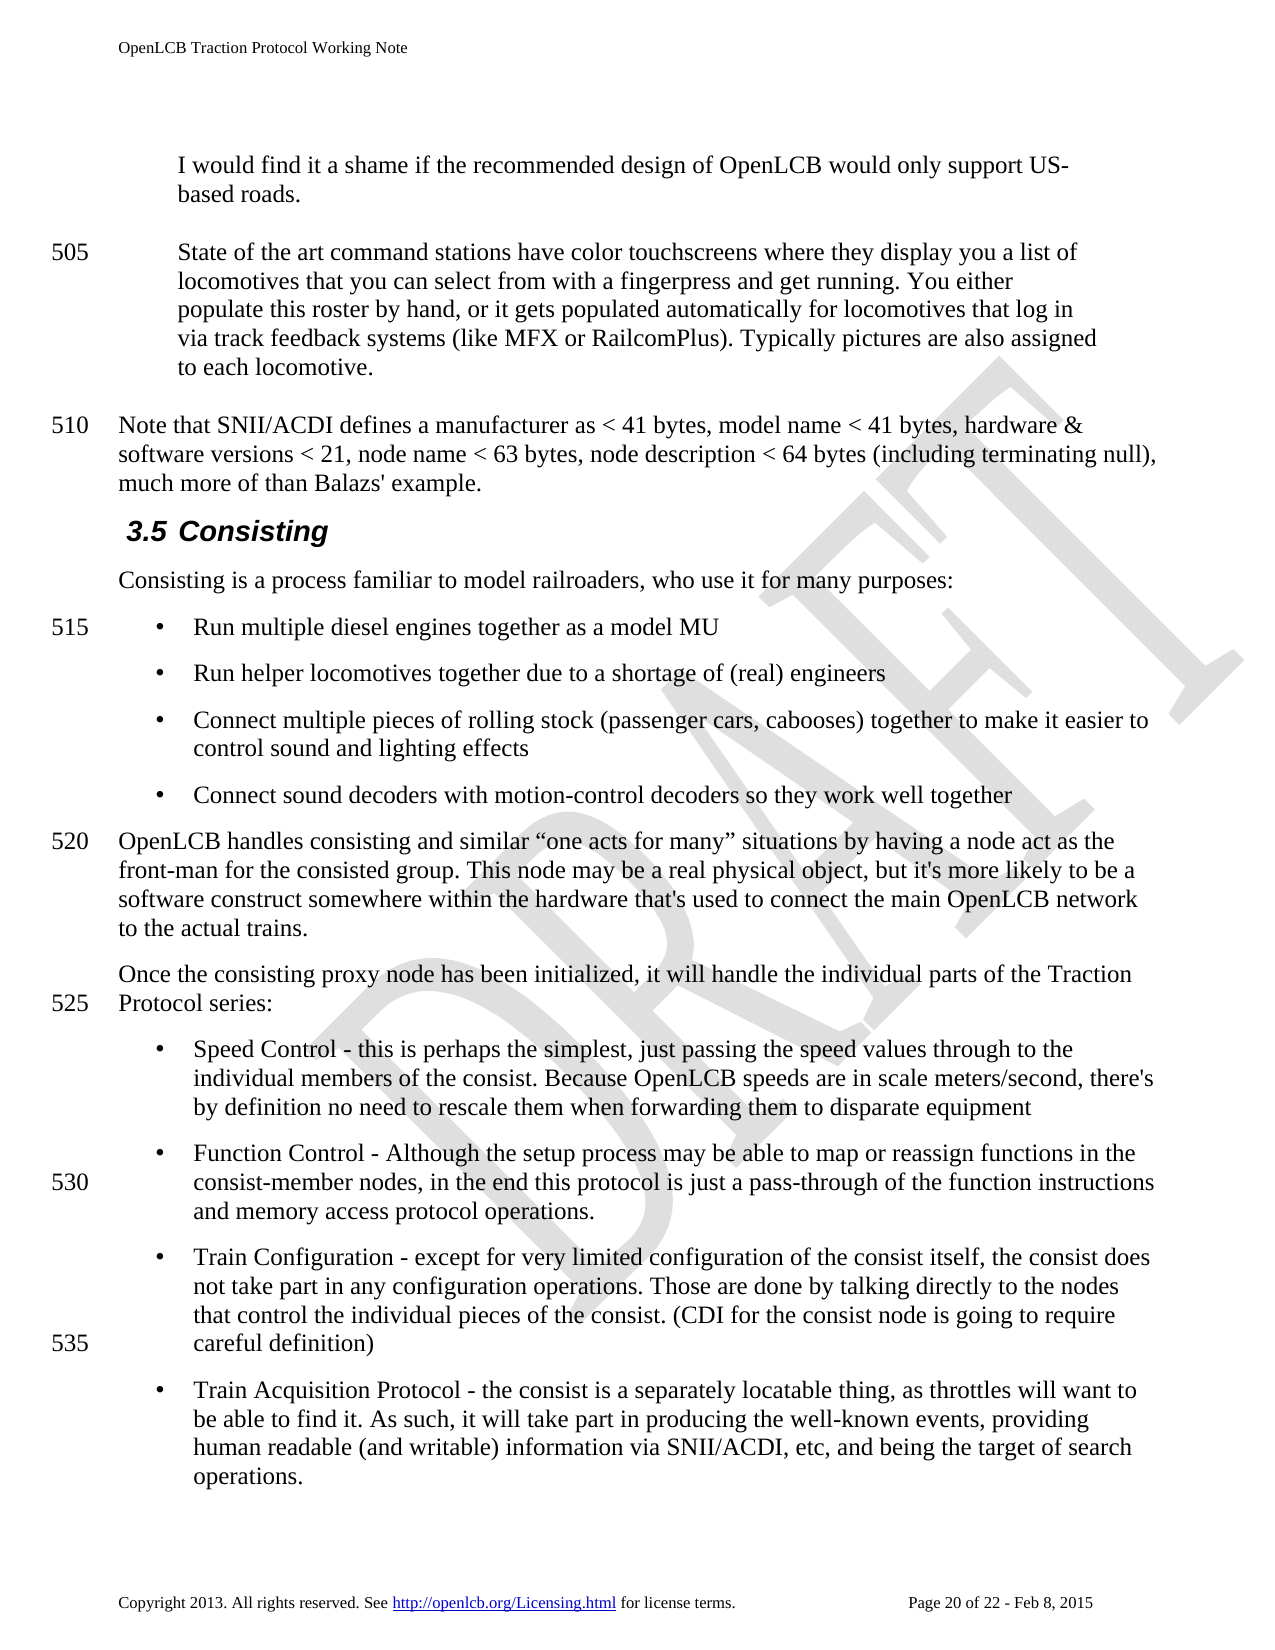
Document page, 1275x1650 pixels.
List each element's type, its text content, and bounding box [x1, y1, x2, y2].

list [852, 612, 963, 641]
list Train Configuration - except for very limited configuration of the consist itself, the consist does not take part in any configuration operations. Those are done by talking directly to the nodes that control the individual pieces of the consist. (CDI for the consist node is going to require careful definition) [156, 1242, 1157, 1357]
list Run multiple diesel engines together as a model MU [156, 612, 838, 641]
text Note that SNII/ACDI defines a manufacturer as < 41 bytes, model name < 41 bytes, hardware & software versions < 21, node name < 63 bytes, node description < 64 bytes (including terminating null), much more of than Balazs' example. [118, 410, 943, 496]
list Speed Control - this is perhaps the simplest, just passing the speed values through to the individual members of the consist. Because OpenLCB speeds are in scale meters/second, there's by definition no need to rescale them when forwarding them to disparate equipment [677, 1034, 1157, 1121]
list [1000, 658, 1157, 687]
list Connect sound decoders with motion-control decoders so they work well together [845, 780, 1006, 809]
list Speed Control - this is perhaps the simplest, just passing the speed values through to the individual members of the consist. Because OpenLCB speeds are in scale meters/second, there's by definition no need to rescale them when forwarding them to disparate equipment [156, 1034, 411, 1121]
text Once the consisting proxy node has been initialized, it will handle the individual parts of the Traction Protocol series: [867, 959, 1157, 1017]
list Speed Control - this is perhaps the simplest, just passing the speed values through to the individual members of the consist. Because OpenLCB speeds are in scale meters/second, there's by definition no need to rescale them when forwarding them to disparate equipment [367, 1034, 606, 1121]
text Once the consisting proxy node has been initialized, it will handle the individual parts of the Traction Protocol series: [693, 959, 872, 1017]
subtitle [888, 514, 1046, 548]
text Once the consisting proxy node has been initialized, it will handle the individual parts of the Traction Protocol series: [452, 959, 617, 1017]
text Once the consisting proxy node has been initialized, it will handle the individual parts of the Traction Protocol series: [654, 986, 738, 1017]
list Speed Control - this is perhaps the simplest, just passing the speed values through to the individual members of the consist. Because OpenLCB speeds are in scale meters/second, there's by definition no need to rescale them when forwarding them to disparate equipment [571, 1034, 721, 1121]
text OpenLCB handles consisting and similar “one acts for many” situations by having a node act as the front-man for the consisted group. This node may be a real physical object, but it's more likely to be a software construct somewhere within the hardware that's used to connect the main OpenLCB network to the actual trains. [118, 826, 541, 941]
subtitle Consisting [118, 514, 839, 548]
text OpenLCB handles consisting and similar “one acts for many” situations by having a node act as the front-man for the consisted group. This node may be a real physical object, but it's more likely to be a software construct somewhere within the hardware that's used to connect the main OpenLCB network to the actual trains. [521, 842, 666, 941]
list Connect sound decoders with motion-control decoders so they work well together [1020, 780, 1157, 809]
text OpenLCB handles consisting and similar “one acts for many” situations by having a node act as the front-man for the consisted group. This node may be a real physical object, but it's more likely to be a software construct somewhere within the hardware that's used to connect the main OpenLCB network to the actual trains. [612, 826, 833, 941]
subtitle [845, 524, 903, 548]
text I would find it a shame if the recommended design of OpenLCB would only support US-based roads. [177, 150, 1098, 207]
list Connect multiple pieces of rolling stock (passenger cars, cabooses) together to make it easier to control sound and lighting effects [735, 705, 959, 762]
list Connect sound decoders with motion-control decoders so they work well together [156, 780, 742, 809]
list Function Control - Although the setup process may be able to map or reassign functions in the consist-member nodes, in the end this protocol is just a pass-through of the function instructions and memory access protocol operations. [156, 1138, 499, 1224]
subtitle [1055, 514, 1157, 548]
list Train Acquisition Protocol - the consist is a separately locatable thing, as throttles will want to be able to find it. As such, it will take part in producing the well-known events, providing human readable (and writable) information via SNII/ACDI, etc, and being the target of search operations. [156, 1375, 1157, 1490]
text Consisting is a process familiar to model railroaders, who use it for many purposes: [816, 565, 1092, 594]
list Run helper locomotives together due to a shortage of (real) engineers [156, 658, 884, 687]
text Note that SNII/ACDI defines a manufacturer as < 41 bytes, model name < 41 bytes, hardware & software versions < 21, node name < 63 bytes, node description < 64 bytes (including terminating null), much more of than Balazs' example. [971, 410, 1157, 496]
text Consisting is a process familiar to model railroaders, who use it for many purposes: [118, 565, 788, 594]
text OpenLCB handles consisting and similar “one acts for many” situations by having a node act as the front-man for the consisted group. This node may be a real physical object, but it's more likely to be a software construct somewhere within the hardware that's used to connect the main OpenLCB network to the actual trains. [821, 826, 1157, 941]
list Function Control - Although the setup process may be able to map or reassign functions in the consist-member nodes, in the end this protocol is just a pass-through of the function instructions and memory access protocol operations. [471, 1138, 645, 1224]
list [954, 612, 1139, 641]
text Once the consisting proxy node has been initialized, it will handle the individual parts of the Traction Protocol series: [118, 959, 413, 1017]
list Connect multiple pieces of rolling stock (passenger cars, cabooses) together to make it easier to control sound and lighting effects [949, 705, 1157, 762]
list [898, 658, 961, 687]
list Connect multiple pieces of rolling stock (passenger cars, cabooses) together to make it easier to control sound and lighting effects [156, 705, 710, 762]
list Connect sound decoders with motion-control decoders so they work well together [742, 780, 832, 809]
list Function Control - Although the setup process may be able to map or reassign functions in the consist-member nodes, in the end this protocol is just a pass-through of the function instructions and memory access protocol operations. [655, 1138, 1157, 1224]
text Once the consisting proxy node has been initialized, it will handle the individual parts of the Traction Protocol series: [376, 992, 497, 1017]
text State of the art command stations have color touchscreens where they display you a list of locomotives that you can select from with a fingerpress and get running. You either populate this roster by hand, or it gets populated automatically for locomotives that log in via track feedback systems (like MFX or RailcomPlus). Typically pictures are also assigned to each locomotive. [177, 237, 1098, 381]
